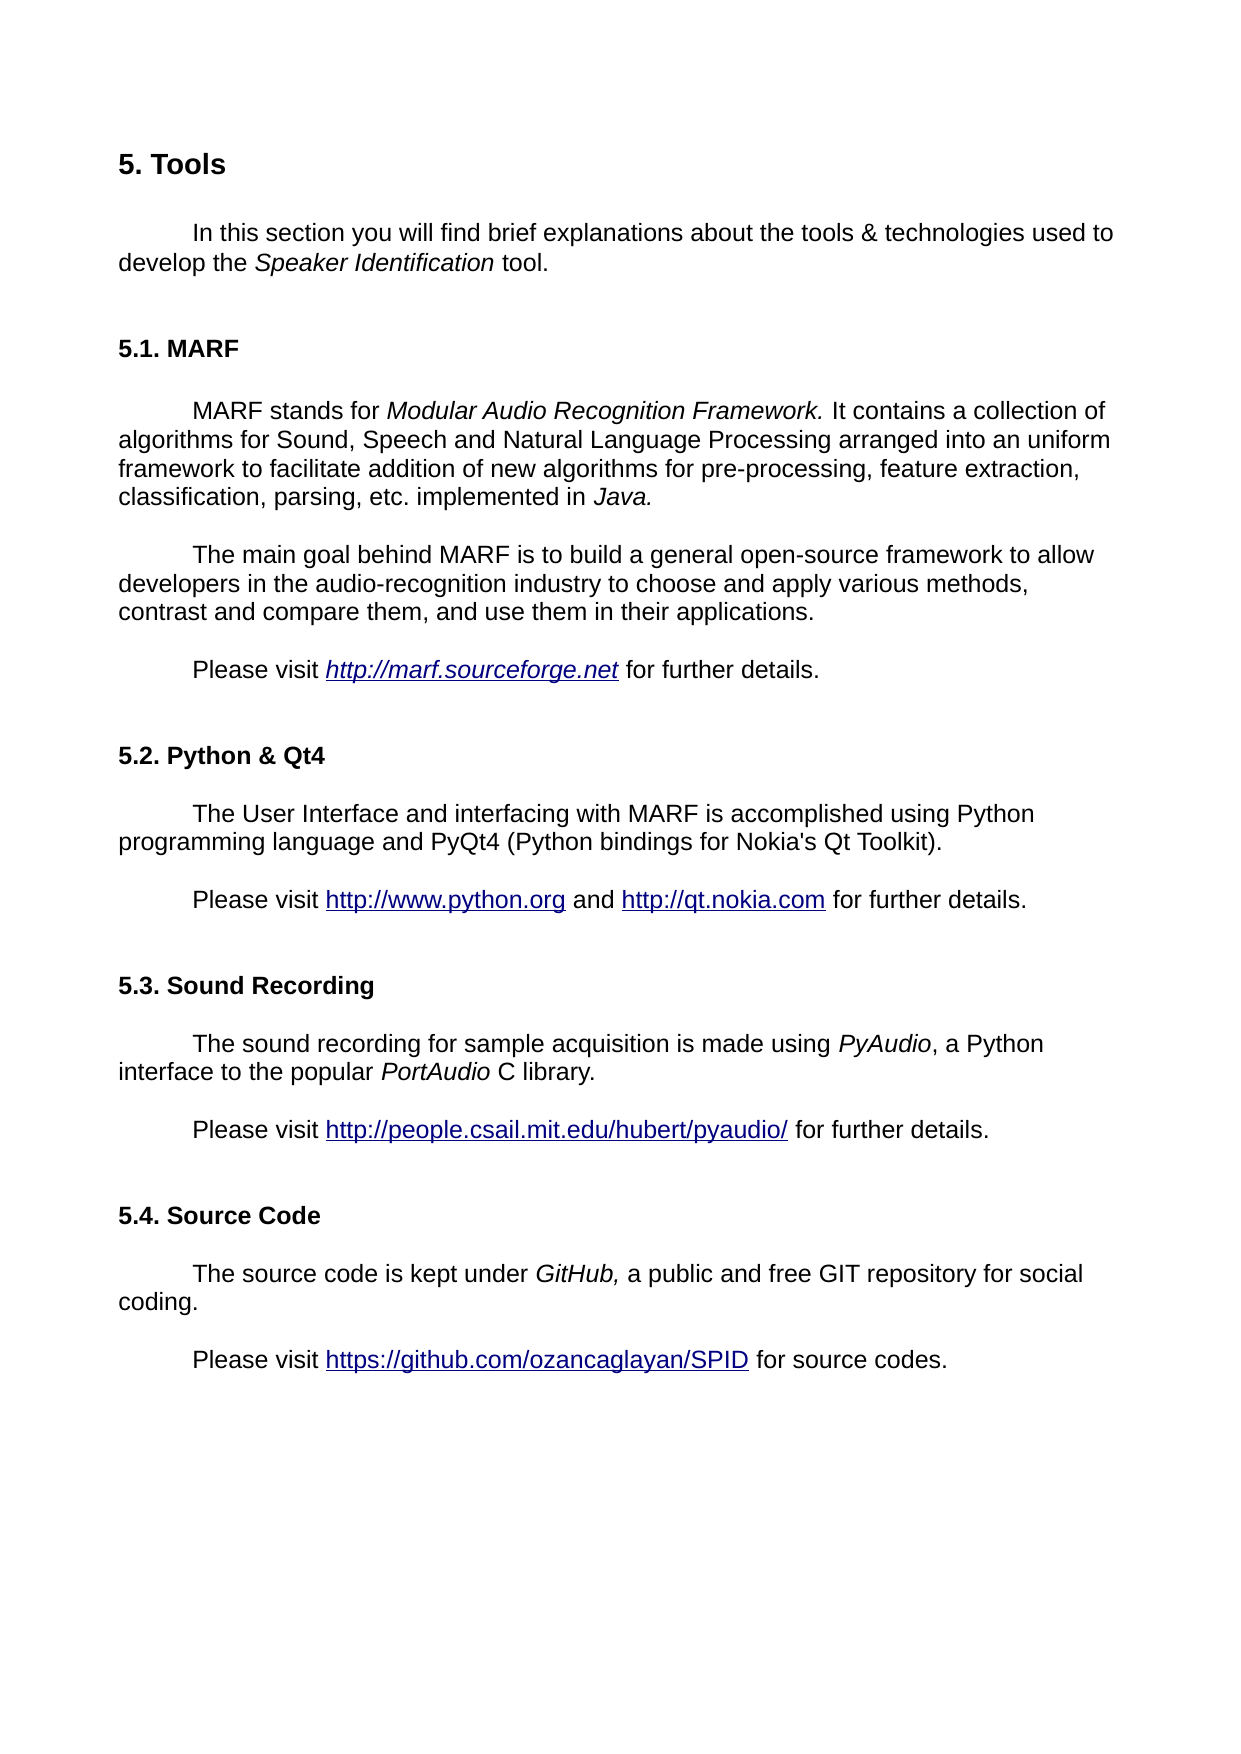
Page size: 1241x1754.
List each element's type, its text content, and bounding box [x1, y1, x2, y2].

text Please visit http://www.python.org and http://qt.nokia.com for further details. [118, 885, 1122, 913]
text In this section you will find brief explanations about the tools & technologies used to develop the Speaker Identification tool. [118, 214, 1122, 276]
text Please visit http://people.csail.mit.edu/hubert/pyaudio/ for further details. [118, 1115, 1122, 1143]
text The User Interface and interfacing with MARF is accomplished using Python programming language and PyQt4 (Python bindings for Nokia's Qt Toolkit). [118, 798, 1122, 856]
text 5.4. Source Code [118, 1201, 1122, 1230]
text 5. Tools [118, 147, 1122, 180]
text 5.1. MARF [118, 334, 1122, 362]
text The main goal behind MARF is to build a general open-source framework to allow developers in the audio-recognition industry to choose and apply various methods, contrast and compare them, and use them in their applications. [118, 540, 1122, 626]
text 5.3. Sound Recording [118, 971, 1122, 1000]
text Please visit https://github.com/ozancaglayan/SPID for source codes. [118, 1345, 1122, 1373]
text Please visit http://marf.sourceforge.net for further details. [118, 655, 1122, 683]
text The sound recording for sample acquisition is made using PyAudio, a Python interface to the popular PortAudio C library. [118, 1028, 1122, 1086]
text MARF stands for Modular Audio Recognition Framework. It contains a collection of algorithms for Sound, Speech and Natural Language Processing arranged into an uniform framework to facilitate addition of new algorithms for pre-processing, feature extraction, classification, parsing, etc. implemented in Java. [118, 396, 1122, 511]
text The source code is kept under GitHub, a public and free GIT repository for social coding. [118, 1258, 1122, 1316]
text 5.2. Python & Qt4 [118, 741, 1122, 770]
